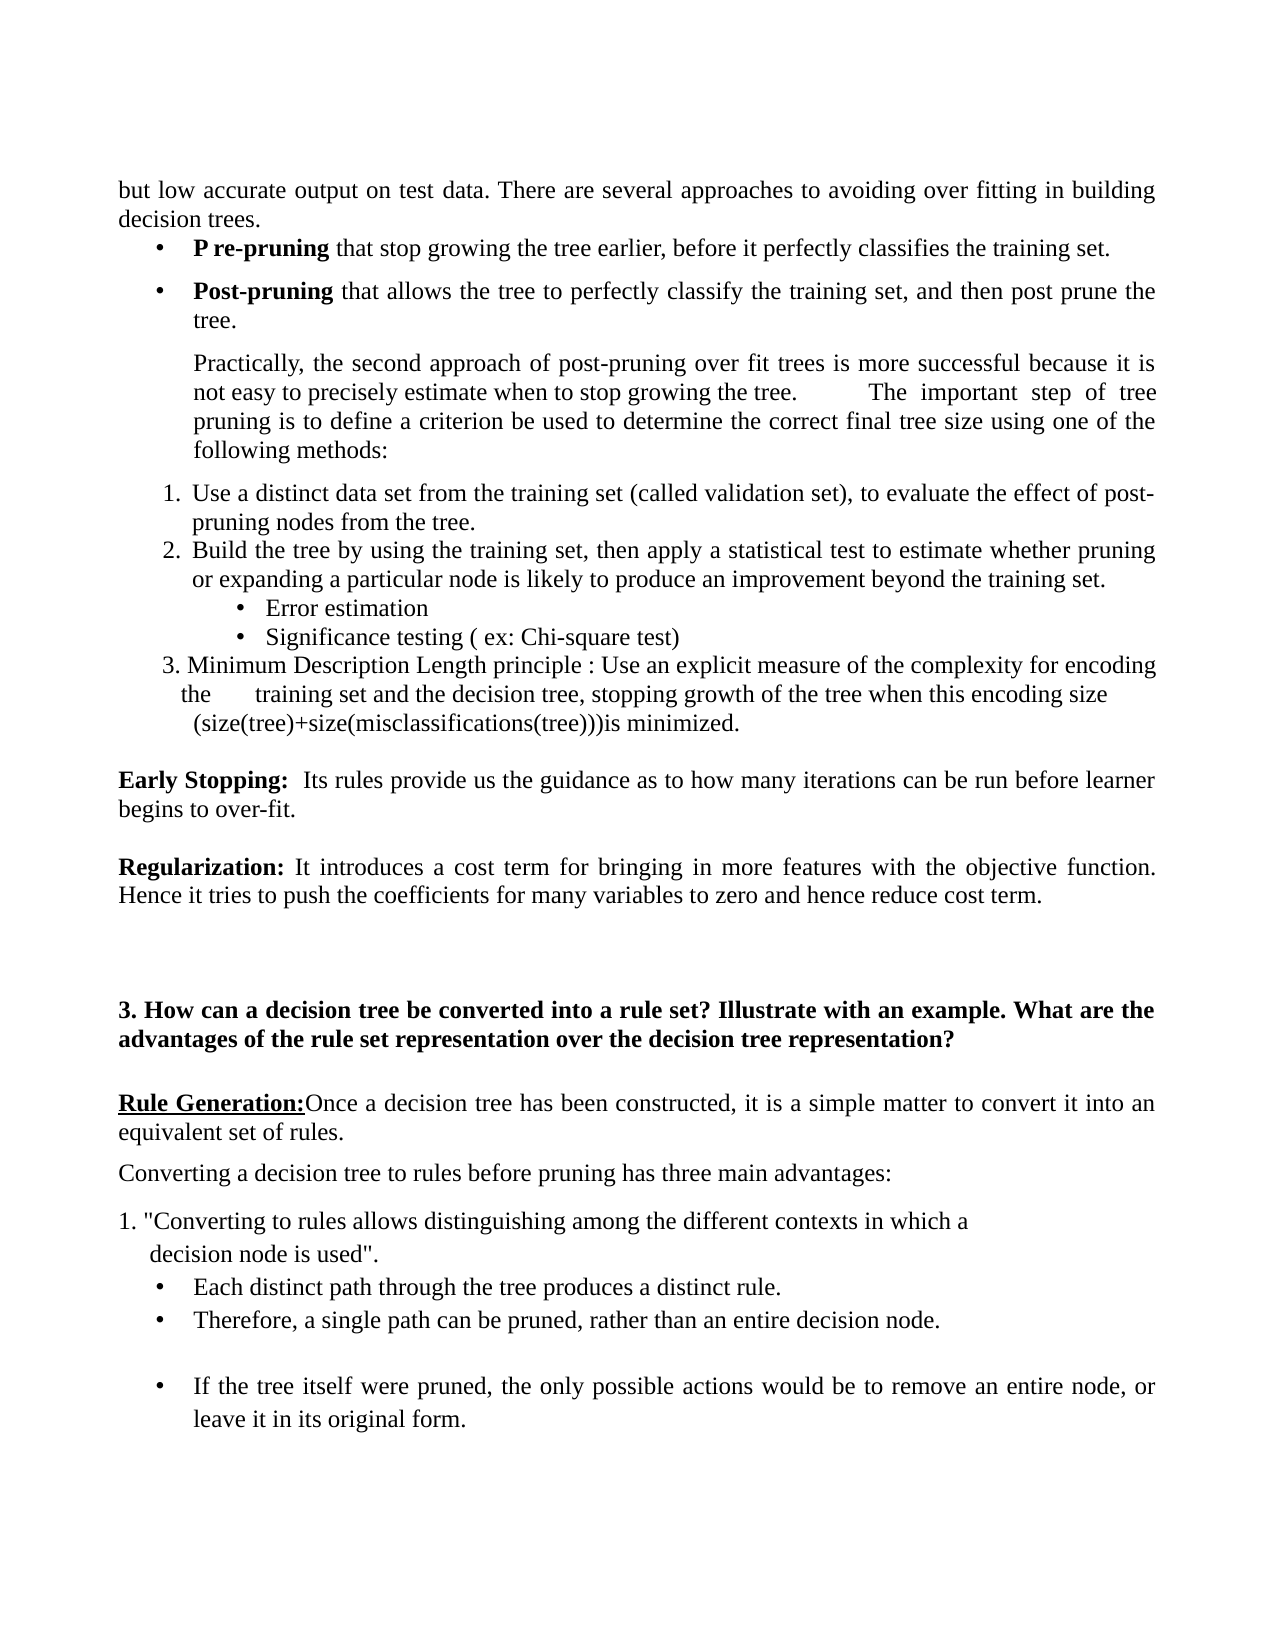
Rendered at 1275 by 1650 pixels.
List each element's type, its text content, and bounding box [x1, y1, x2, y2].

text (size(tree)+size(misclassifications(tree)))is minimized. [193, 708, 1157, 737]
list Significance testing ( ex: Chi-square test) [236, 622, 1157, 651]
list Build the tree by using the training set, then apply a statistical test to estimate whether pruning or expanding a particular node is likely to produce an improvement beyond the training set. [162, 536, 1157, 593]
text the training set and the decision tree, stopping growth of the tree when this encoding size [118, 679, 1157, 708]
list Error estimation [236, 593, 1157, 622]
text 1. "Converting to rules allows distinguishing among the different contexts in which a [118, 1206, 1157, 1235]
list Practically, the second approach of post-pruning over fit trees is more successful because it is not easy to precisely estimate when to stop growing the tree. The important step of tree pruning is to define a criterion be used to determine the correct final tree size using one of the following methods: [156, 348, 1157, 463]
text Early Stopping: Its rules provide us the guidance as to how many iterations can be run before learner begins to over-fit. [118, 766, 1157, 823]
text Converting a decision tree to rules before pruning has three main advantages: [118, 1158, 1157, 1187]
list Therefore, a single path can be pruned, rather than an entire decision node. [156, 1305, 1157, 1334]
subtitle Rule Generation:Once a decision tree has been constructed, it is a simple matter to convert it into an equivalent set of rules. [118, 1088, 1157, 1146]
list If the tree itself were pruned, the only possible actions would be to remove an entire node, or leave it in its original form. [156, 1371, 1157, 1433]
text 3. How can a decision tree be converted into a rule set? Illustrate with an example. What are the advantages of the rule set representation over the decision tree representation? [118, 996, 1157, 1053]
text but low accurate output on test data. There are several approaches to avoiding over fitting in building decision trees. [118, 176, 1157, 233]
list P re-pruning that stop growing the tree earlier, before it perfectly classifies the training set. [156, 233, 1157, 262]
text Regularization: It introduces a cost term for bringing in more features with the objective function. Hence it tries to push the coefficients for many variables to zero and hence reduce cost term. [118, 852, 1157, 909]
text 3. Minimum Description Length principle : Use an explicit measure of the complexity for encoding [118, 651, 1157, 679]
list Each distinct path through the tree produces a distinct rule. [156, 1272, 1157, 1301]
list Use a distinct data set from the training set (called validation set), to evaluate the effect of post-pruning nodes from the tree. [162, 478, 1157, 536]
text decision node is used". [118, 1239, 1157, 1268]
list Post-pruning that allows the tree to perfectly classify the training set, and then post prune the tree. [156, 276, 1157, 334]
